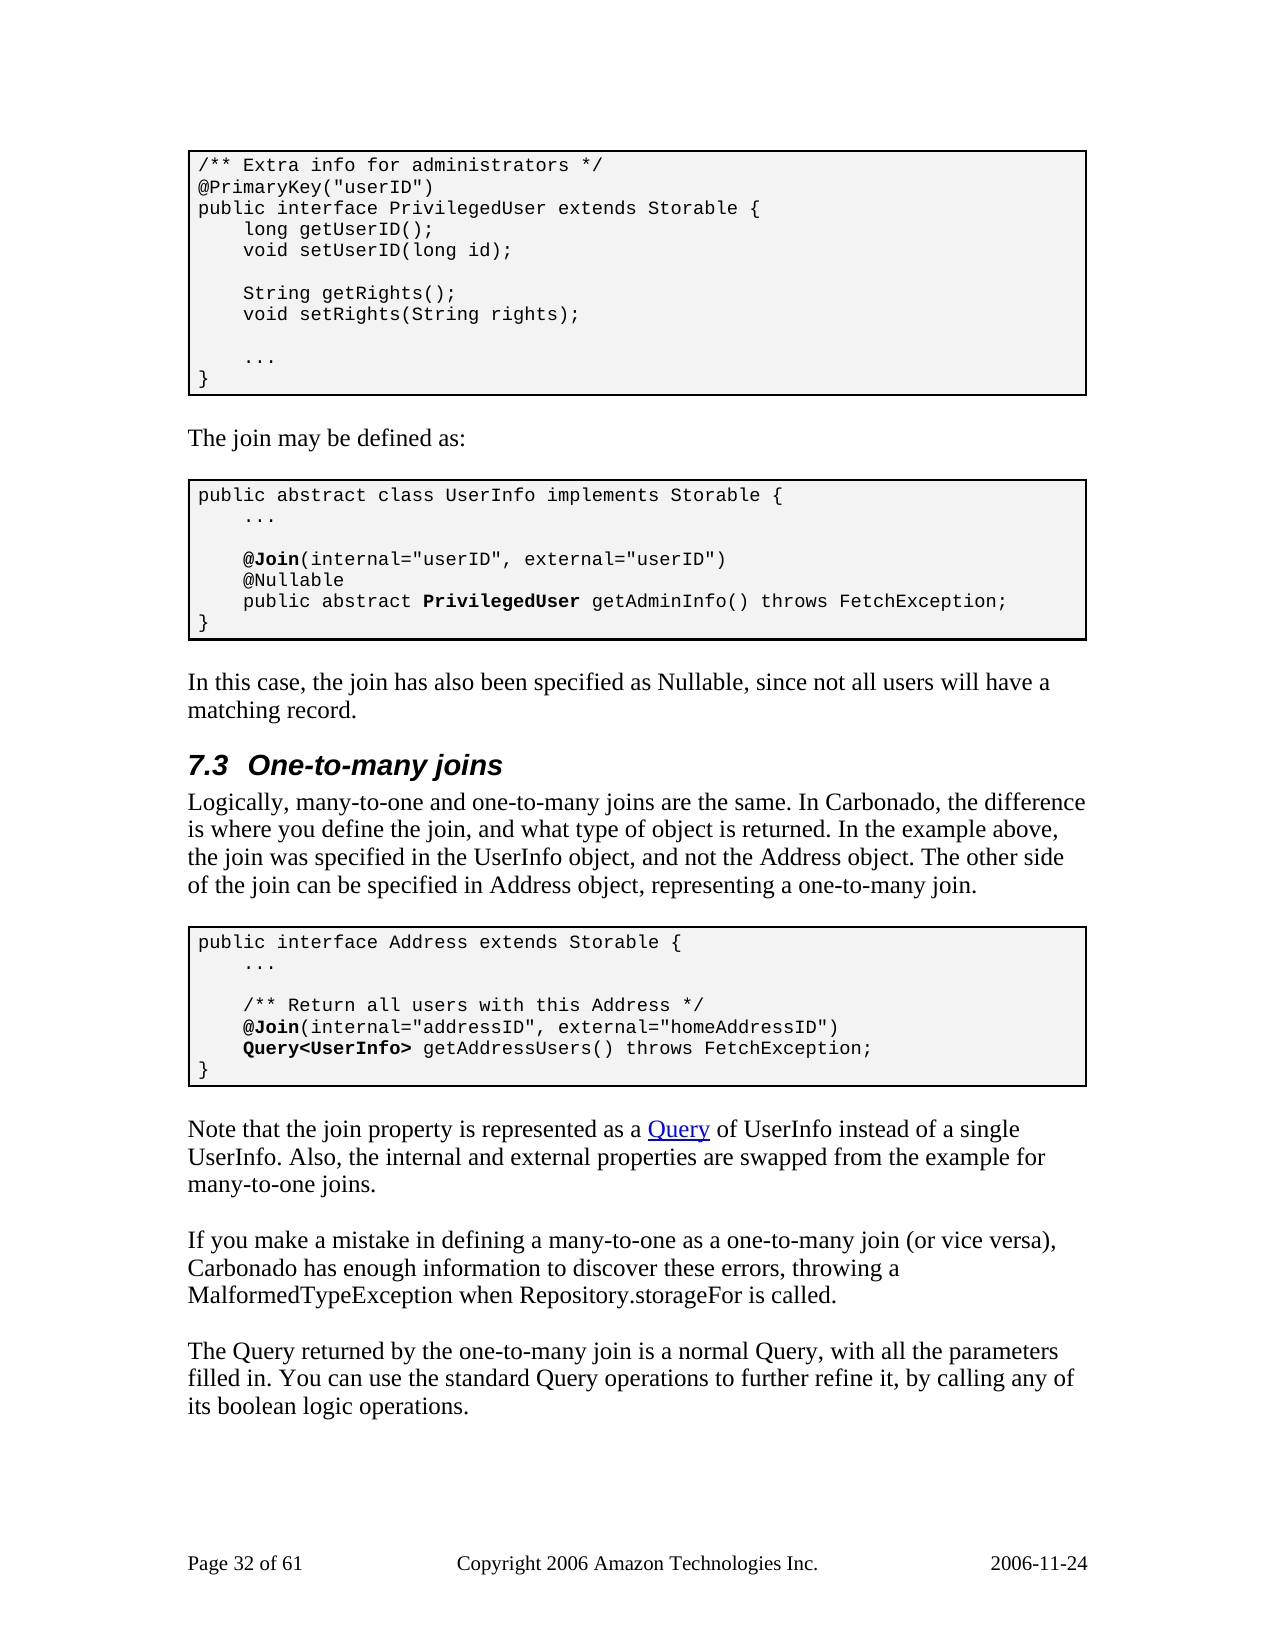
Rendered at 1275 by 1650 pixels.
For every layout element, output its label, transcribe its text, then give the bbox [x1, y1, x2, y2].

text @PrimaryKey("userID") [190, 171, 1085, 192]
text @Nullable [190, 564, 1085, 586]
text Logically, many-to-one and one-to-many joins are the same. In Carbonado, the difference is where you define the join, and what type of object is returned. In the example above, the join was specified in the UserInfo object, and not the Address object. The other side of the join can be specified in Address object, representing a one-to-many join. [187, 788, 1087, 898]
text String getRights(); [190, 277, 1085, 299]
text Note that the join property is represented as a Query of UserInfo instead of a single UserInfo. Also, the internal and external properties are swapped from the example for many-to-one joins. [187, 1115, 1087, 1198]
text } [190, 1054, 1085, 1085]
text public abstract class UserInfo implements Storable { [190, 481, 1085, 501]
text ... [190, 947, 1085, 969]
text In this case, the join has also been specified as Nullable, since not all users will have a matching record. [187, 668, 1087, 724]
text public interface PrivilegedUser extends Storable { [190, 192, 1085, 214]
text @Join(internal="userID", external="userID") [190, 543, 1085, 564]
text Query<UserInfo> getAddressUsers() throws FetchException; [190, 1032, 1085, 1054]
subtitle One-to-many joins [187, 749, 1087, 781]
text public abstract PrivilegedUser getAdminInfo() throws FetchException; [190, 586, 1085, 607]
text } [190, 607, 1085, 638]
text void setRights(String rights); [190, 299, 1085, 320]
text void setUserID(long id); [190, 235, 1085, 256]
text /** Extra info for administrators */ [190, 152, 1085, 171]
text @Join(internal="addressID", external="homeAddressID") [190, 1011, 1085, 1032]
text public interface Address extends Storable { [190, 928, 1085, 947]
text If you make a mistake in defining a many-to-one as a one-to-many join (or vice versa), Carbonado has enough information to discover these errors, throwing a MalformedTypeException when Repository.storageFor is called. [187, 1226, 1087, 1309]
text The Query returned by the one-to-many join is a normal Query, with all the parameters filled in. You can use the standard Query operations to further refine it, by calling any of its boolean logic operations. [187, 1337, 1087, 1420]
text /** Return all users with this Address */ [190, 990, 1085, 1011]
text ... [190, 501, 1085, 522]
text The join may be defined as: [187, 424, 1087, 452]
text long getUserID(); [190, 214, 1085, 235]
text ... [190, 341, 1085, 362]
text } [190, 362, 1085, 394]
